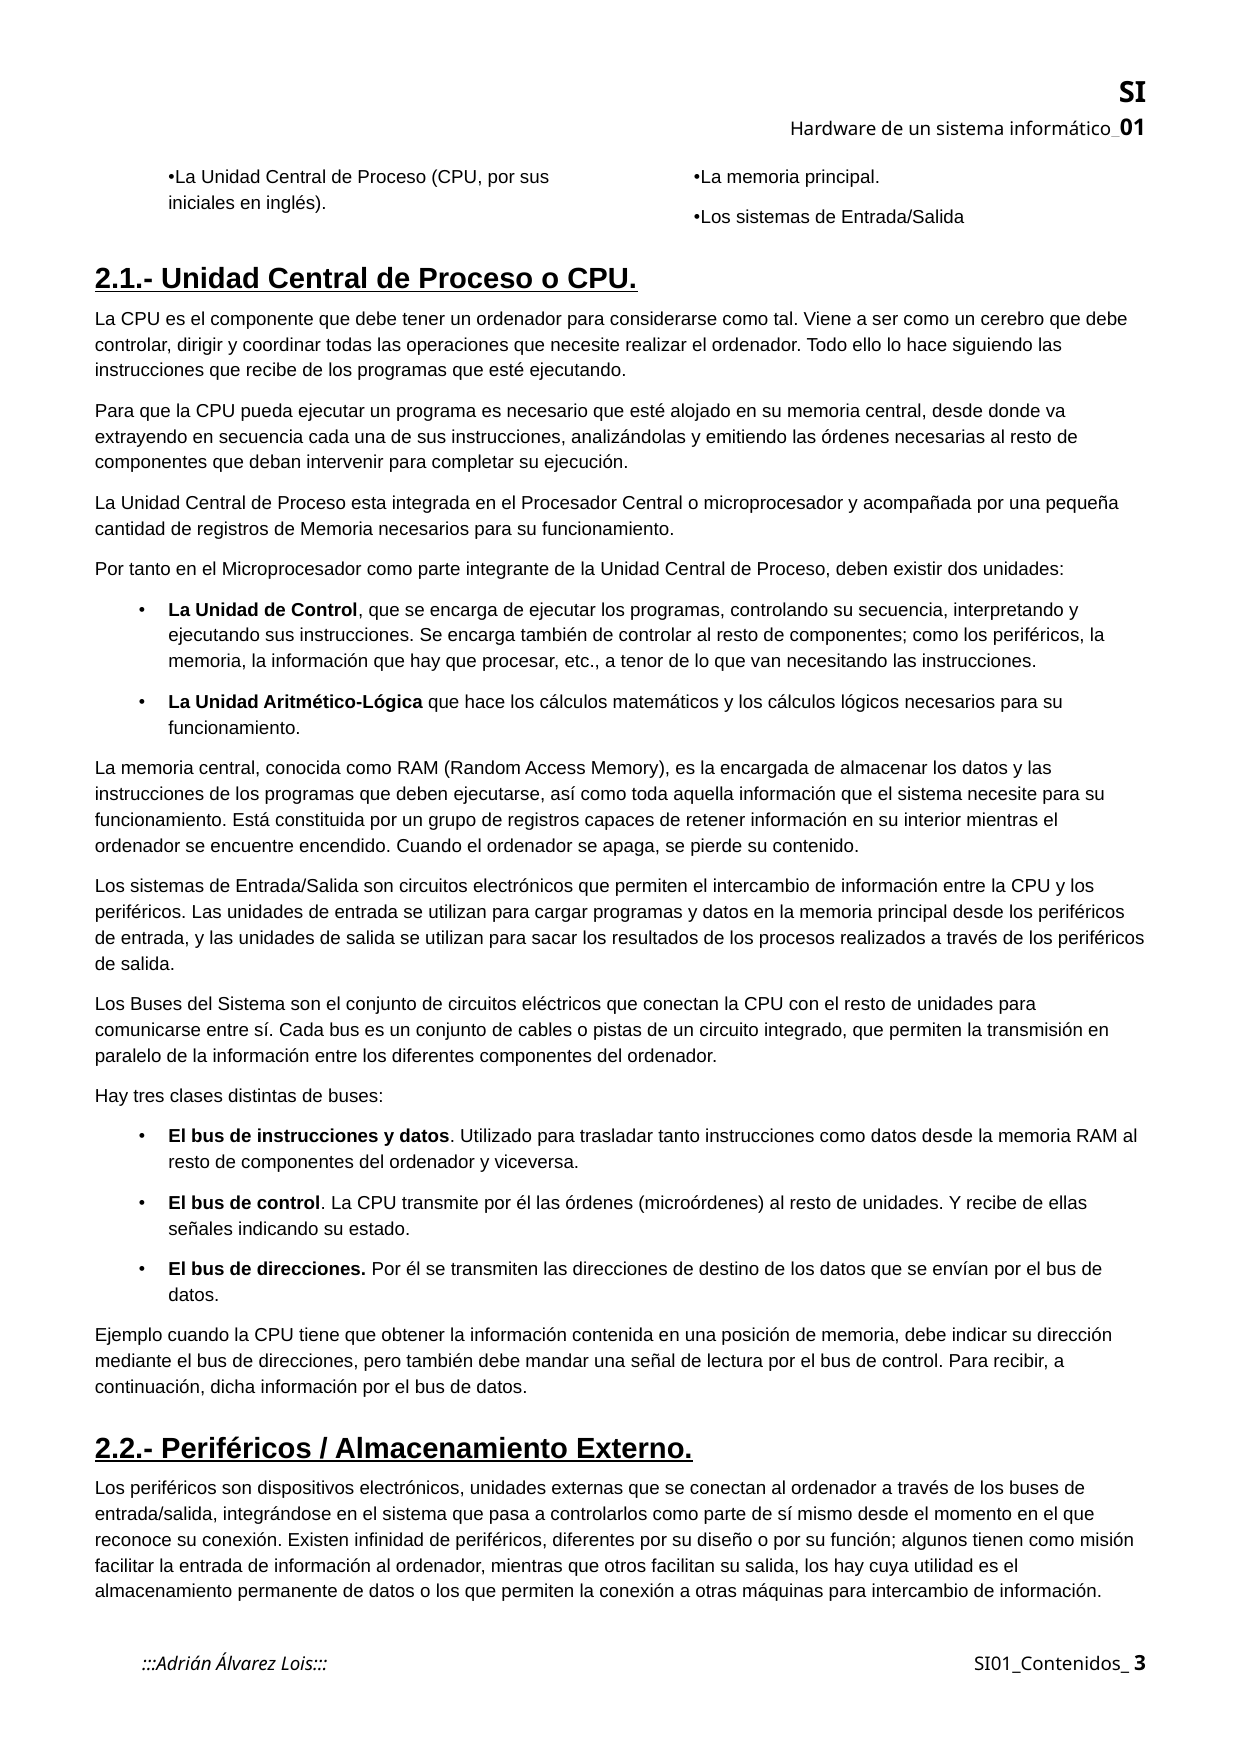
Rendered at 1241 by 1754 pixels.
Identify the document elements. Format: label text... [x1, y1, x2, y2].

text La CPU es el componente que debe tener un ordenador para considerarse como tal. Viene a ser como un cerebro que debe controlar, dirigir y coordinar todas las operaciones que necesite realizar el ordenador. Todo ello lo hace siguiendo las instrucciones que recibe de los programas que esté ejecutando. [94, 307, 1146, 381]
list El bus de direcciones. Por él se transmiten las direcciones de destino de los datos que se envían por el bus de datos. [139, 1258, 1146, 1305]
list La memoria principal. [620, 166, 1146, 187]
list La Unidad de Control, que se encarga de ejecutar los programas, controlando su secuencia, interpretando y ejecutando sus instrucciones. Se encarga también de controlar al resto de componentes; como los periféricos, la memoria, la información que hay que procesar, etc., a tenor de lo que van necesitando las instrucciones. [139, 598, 1146, 672]
text Para que la CPU pueda ejecutar un programa es necesario que esté alojado en su memoria central, desde donde va extrayendo en secuencia cada una de sus instrucciones, analizándolas y emitiendo las órdenes necesarias al resto de componentes que deban intervenir para completar su ejecución. [94, 399, 1146, 473]
text Los periféricos son dispositivos electrónicos, unidades externas que se conectan al ordenador a través de los buses de entrada/salida, integrándose en el sistema que pasa a controlarlos como parte de sí mismo desde el momento en el que reconoce su conexión. Existen infinidad de periféricos, diferentes por su diseño o por su función; algunos tienen como misión facilitar la entrada de información al ordenador, mientras que otros facilitan su salida, los hay cuya utilidad es el almacenamiento permanente de datos o los que permiten la conexión a otras máquinas para intercambio de información. [94, 1477, 1146, 1602]
list El bus de instrucciones y datos. Utilizado para trasladar tanto instrucciones como datos desde la memoria RAM al resto de componentes del ordenador y viceversa. [139, 1125, 1146, 1173]
subtitle 2.1.- Unidad Central de Proceso o CPU. [94, 261, 1146, 295]
subtitle 2.2.- Periféricos / Almacenamiento Externo. [94, 1431, 1146, 1464]
text Ejemplo cuando la CPU tiene que obtener la información contenida en una posición de memoria, debe indicar su dirección mediante el bus de direcciones, pero también debe mandar una señal de lectura por el bus de control. Para recibir, a continuación, dicha información por el bus de datos. [94, 1324, 1146, 1397]
list La Unidad Central de Proceso (CPU, por sus iniciales en inglés). [94, 166, 620, 213]
text La Unidad Central de Proceso esta integrada en el Procesador Central o microprocesador y acompañada por una pequeña cantidad de registros de Memoria necesarios para su funcionamiento. [94, 492, 1146, 539]
list El bus de control. La CPU transmite por él las órdenes (microórdenes) al resto de unidades. Y recibe de ellas señales indicando su estado. [139, 1192, 1146, 1239]
list Los sistemas de Entrada/Salida [620, 206, 1146, 228]
text Los sistemas de Entrada/Salida son circuitos electrónicos que permiten el intercambio de información entre la CPU y los periféricos. Las unidades de entrada se utilizan para cargar programas y datos en la memoria principal desde los periféricos de entrada, y las unidades de salida se utilizan para sacar los resultados de los procesos realizados a través de los periféricos de salida. [94, 875, 1146, 974]
text La memoria central, conocida como RAM (Random Access Memory), es la encargada de almacenar los datos y las instrucciones de los programas que deben ejecutarse, así como toda aquella información que el sistema necesite para su funcionamiento. Está constituida por un grupo de registros capaces de retener información en su interior mientras el ordenador se encuentre encendido. Cuando el ordenador se apaga, se pierde su contenido. [94, 757, 1146, 856]
text Hay tres clases distintas de buses: [94, 1085, 1146, 1106]
text Por tanto en el Microprocesador como parte integrante de la Unidad Central de Proceso, deben existir dos unidades: [94, 558, 1146, 579]
text Los Buses del Sistema son el conjunto de circuitos eléctricos que conectan la CPU con el resto de unidades para comunicarse entre sí. Cada bus es un conjunto de cables o pistas de un circuito integrado, que permiten la transmisión en paralelo de la información entre los diferentes componentes del ordenador. [94, 993, 1146, 1066]
list La Unidad Aritmético-Lógica que hace los cálculos matemáticos y los cálculos lógicos necesarios para su funcionamiento. [139, 691, 1146, 738]
